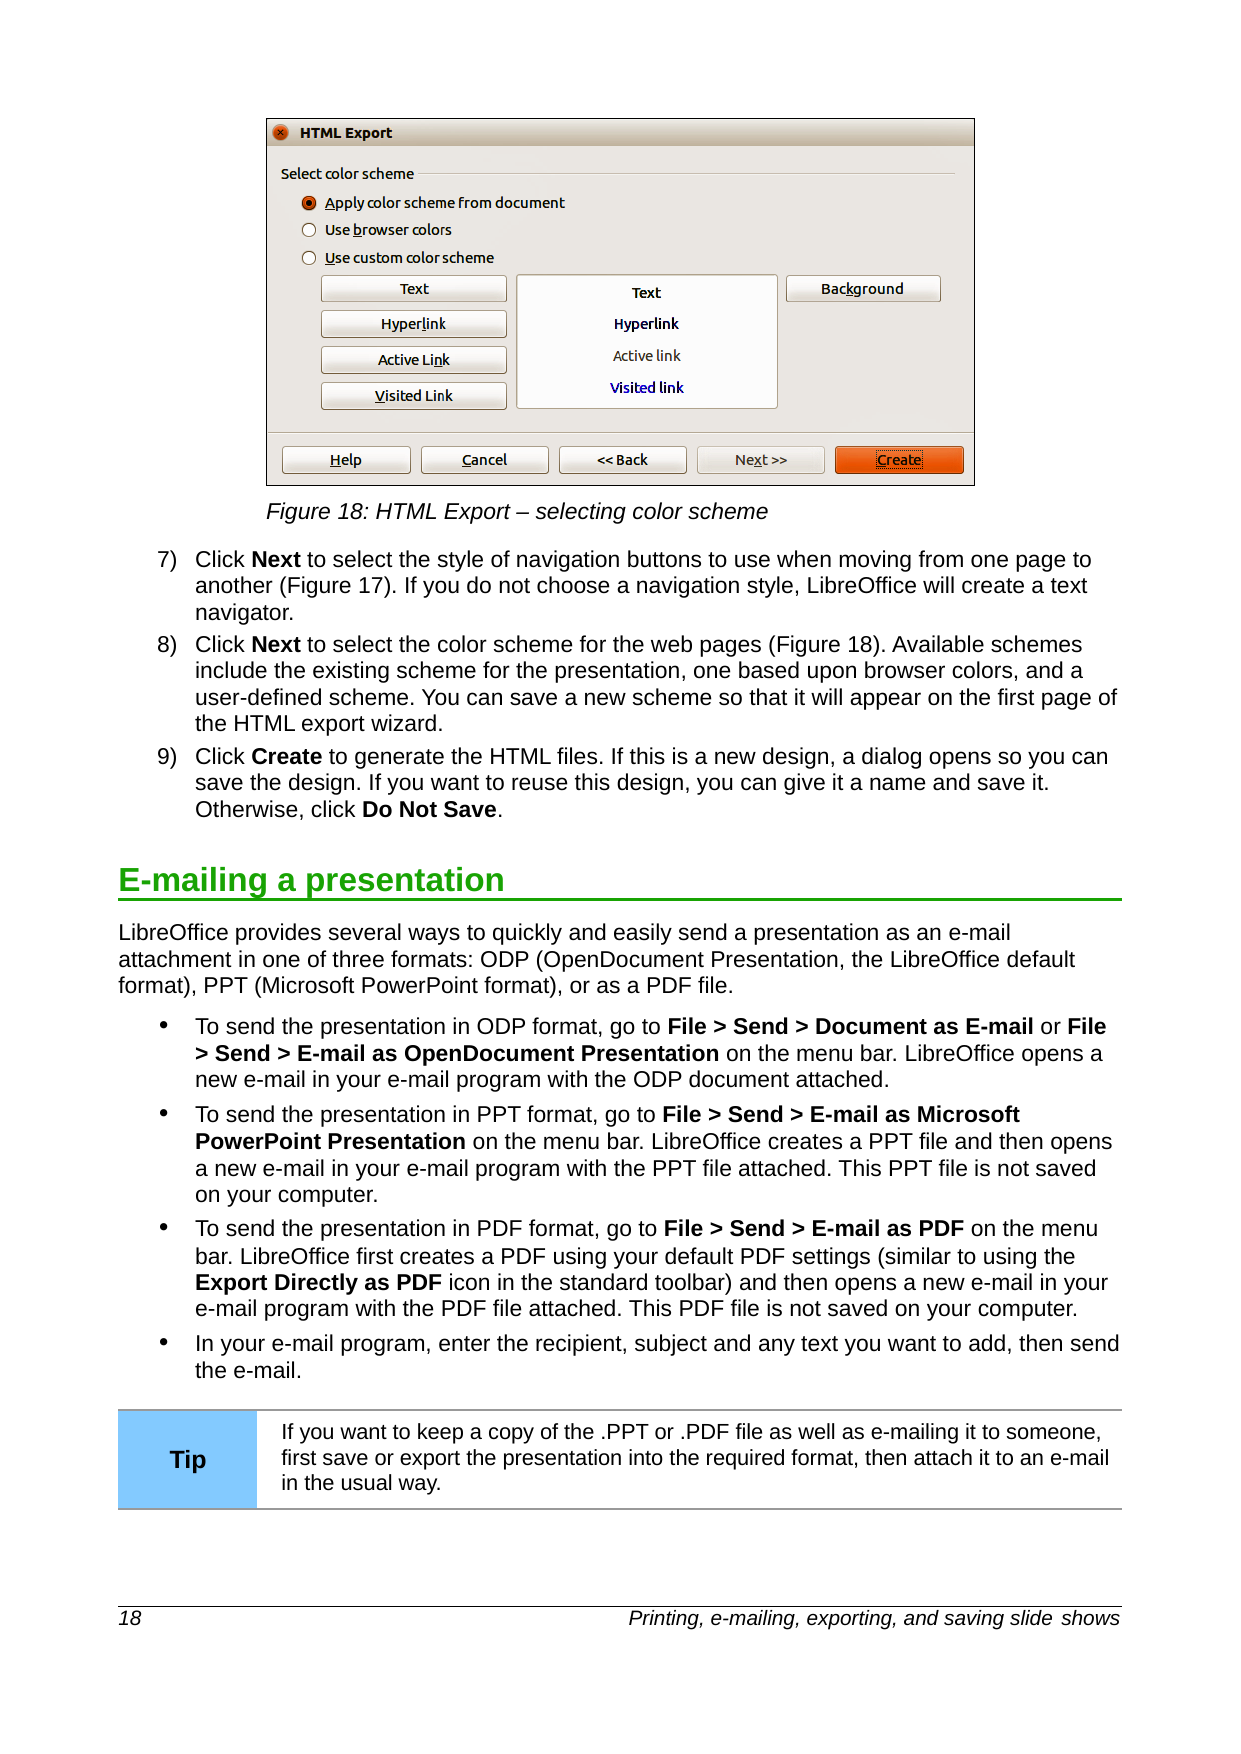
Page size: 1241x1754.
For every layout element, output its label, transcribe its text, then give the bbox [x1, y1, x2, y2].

list To send the presentation in PDF format, go to File > Send > E-mail as PDF on the menu bar. LibreOffice first creates a PDF using your default PDF settings (similar to using the Export Directly as PDF icon in the standard toolbar) and then opens a new e-mail in your e-mail program with the PDF file attached. This PDF file is not saved on your computer. [156, 1213, 1122, 1322]
text LibreOffice provides several ways to quickly and easily send a presentation as an e-mail attachment in one of three formats: ODP (OpenDocument Presentation, the LibreOffice default format), PPT (Microsoft PowerPoint format), or as a PDF file. [118, 919, 1122, 998]
list In your e-mail program, enter the recipient, subject and any text you want to add, then send the e-mail. [156, 1328, 1122, 1383]
list Click Next to select the color scheme for the web pages (Figure 18). Available schemes include the existing scheme for the presentation, one based upon browser colors, and a user-defined scheme. You can save a new scheme so that it will appear on the first page of the HTML export wizard. [177, 631, 1122, 737]
list To send the presentation in PPT format, go to File > Send > E-mail as Microsoft PowerPoint Presentation on the menu bar. LibreOffice creates a PPT file and then opens a new e-mail in your e-mail program with the PPT file attached. This PPT file is not saved on your computer. [156, 1099, 1122, 1207]
table_header If you want to keep a copy of the .PPT or .PDF file as well as e-mailing it to someone, first save or export the presentation into the required format, then attach it to an e-mail in the usual way. [258, 1411, 1122, 1508]
text Figure 18: HTML Export – selecting color scheme [266, 498, 974, 524]
list Click Create to generate the HTML files. If this is a new design, a dialog opens so you can save the design. If you want to reuse this design, you can give it a name and save it. Otherwise, click Do Not Save. [177, 743, 1122, 822]
list Click Next to select the style of navigation buttons to use when moving from one page to another (Figure 17). If you do not choose a navigation style, LibreOffice will create a text navigator. [177, 546, 1122, 625]
subtitle E-mailing a presentation [118, 860, 1122, 898]
picture [267, 119, 974, 485]
table_header Tip [118, 1411, 257, 1508]
list To send the presentation in ODP format, go to File > Send > Document as E-mail or File > Send > E-mail as OpenDocument Presentation on the menu bar. LibreOffice opens a new e-mail in your e-mail program with the ODP document attached. [156, 1011, 1122, 1093]
